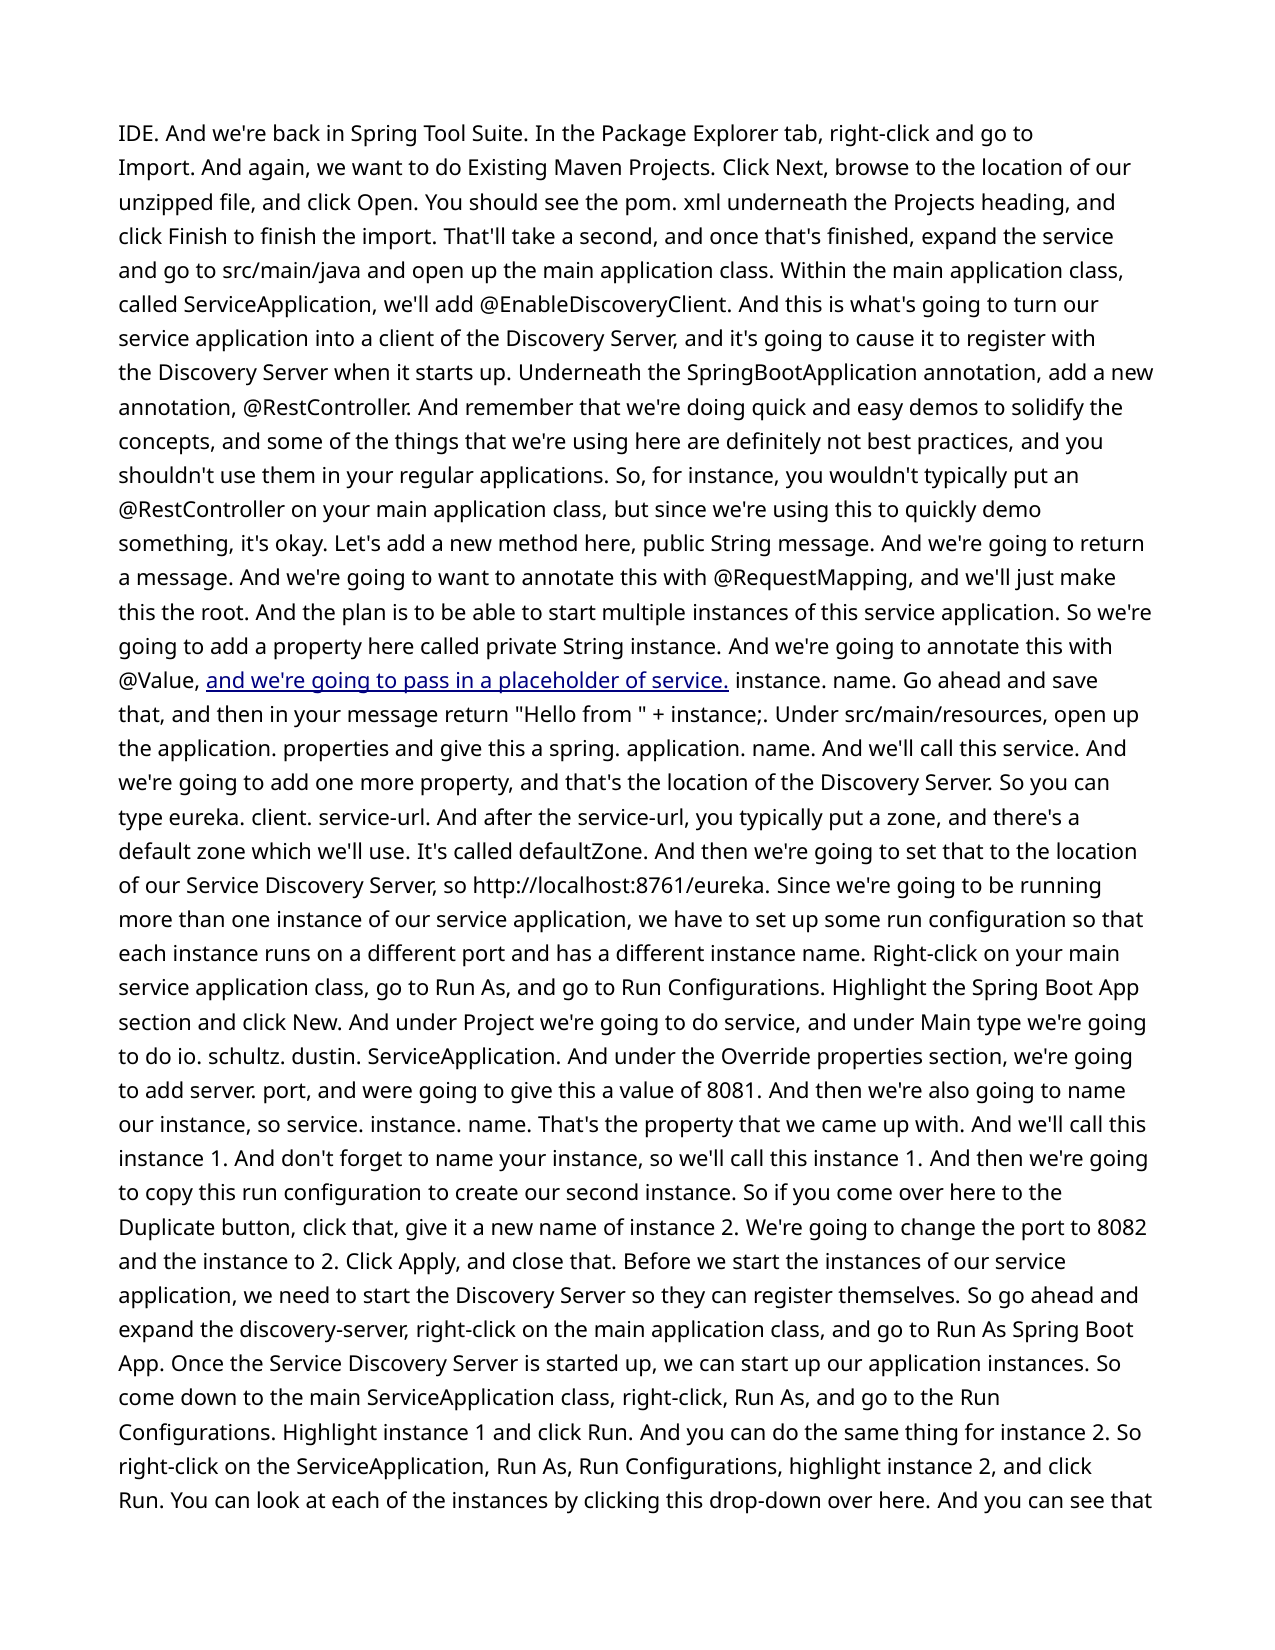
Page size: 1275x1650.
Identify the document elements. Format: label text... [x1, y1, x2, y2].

text IDE. And we're back in Spring Tool Suite. In the Package Explorer tab, right-click and go to Import. And again, we want to do Existing Maven Projects. Click Next, browse to the location of our unzipped file, and click Open. You should see the pom. xml underneath the Projects heading, and click Finish to finish the import. That'll take a second, and once that's finished, expand the service and go to src/main/java and open up the main application class. Within the main application class, called ServiceApplication, we'll add @EnableDiscoveryClient. And this is what's going to turn our service application into a client of the Discovery Server, and it's going to cause it to register with the Discovery Server when it starts up. Underneath the SpringBootApplication annotation, add a new annotation, @RestController. And remember that we're doing quick and easy demos to solidify the concepts, and some of the things that we're using here are definitely not best practices, and you shouldn't use them in your regular applications. So, for instance, you wouldn't typically put an @RestController on your main application class, but since we're using this to quickly demo something, it's okay. Let's add a new method here, public String message. And we're going to return a message. And we're going to want to annotate this with @RequestMapping, and we'll just make this the root. And the plan is to be able to start multiple instances of this service application. So we're going to add a property here called private String instance. And we're going to annotate this with @Value, and we're going to pass in a placeholder of service. instance. name. Go ahead and save that, and then in your message return "Hello from " + instance;. Under src/main/resources, open up the application. properties and give this a spring. application. name. And we'll call this service. And we're going to add one more property, and that's the location of the Discovery Server. So you can type eureka. client. service-url. And after the service-url, you typically put a zone, and there's a default zone which we'll use. It's called defaultZone. And then we're going to set that to the location of our Service Discovery Server, so http://localhost:8761/eureka. Since we're going to be running more than one instance of our service application, we have to set up some run configuration so that each instance runs on a different port and has a different instance name. Right-click on your main service application class, go to Run As, and go to Run Configurations. Highlight the Spring Boot App section and click New. And under Project we're going to do service, and under Main type we're going to do io. schultz. dustin. ServiceApplication. And under the Override properties section, we're going to add server. port, and were going to give this a value of 8081. And then we're also going to name our instance, so service. instance. name. That's the property that we came up with. And we'll call this instance 1. And don't forget to name your instance, so we'll call this instance 1. And then we're going to copy this run configuration to create our second instance. So if you come over here to the Duplicate button, click that, give it a new name of instance 2. We're going to change the port to 8082 and the instance to 2. Click Apply, and close that. Before we start the instances of our service application, we need to start the Discovery Server so they can register themselves. So go ahead and expand the discovery-server, right-click on the main application class, and go to Run As Spring Boot App. Once the Service Discovery Server is started up, we can start up our application instances. So come down to the main ServiceApplication class, right-click, Run As, and go to the Run Configurations. Highlight instance 1 and click Run. And you can do the same thing for instance 2. So right-click on the ServiceApplication, Run As, Run Configurations, highlight instance 2, and click Run. You can look at each of the instances by clicking this drop-down over here. And you can see that [118, 118, 1157, 1514]
